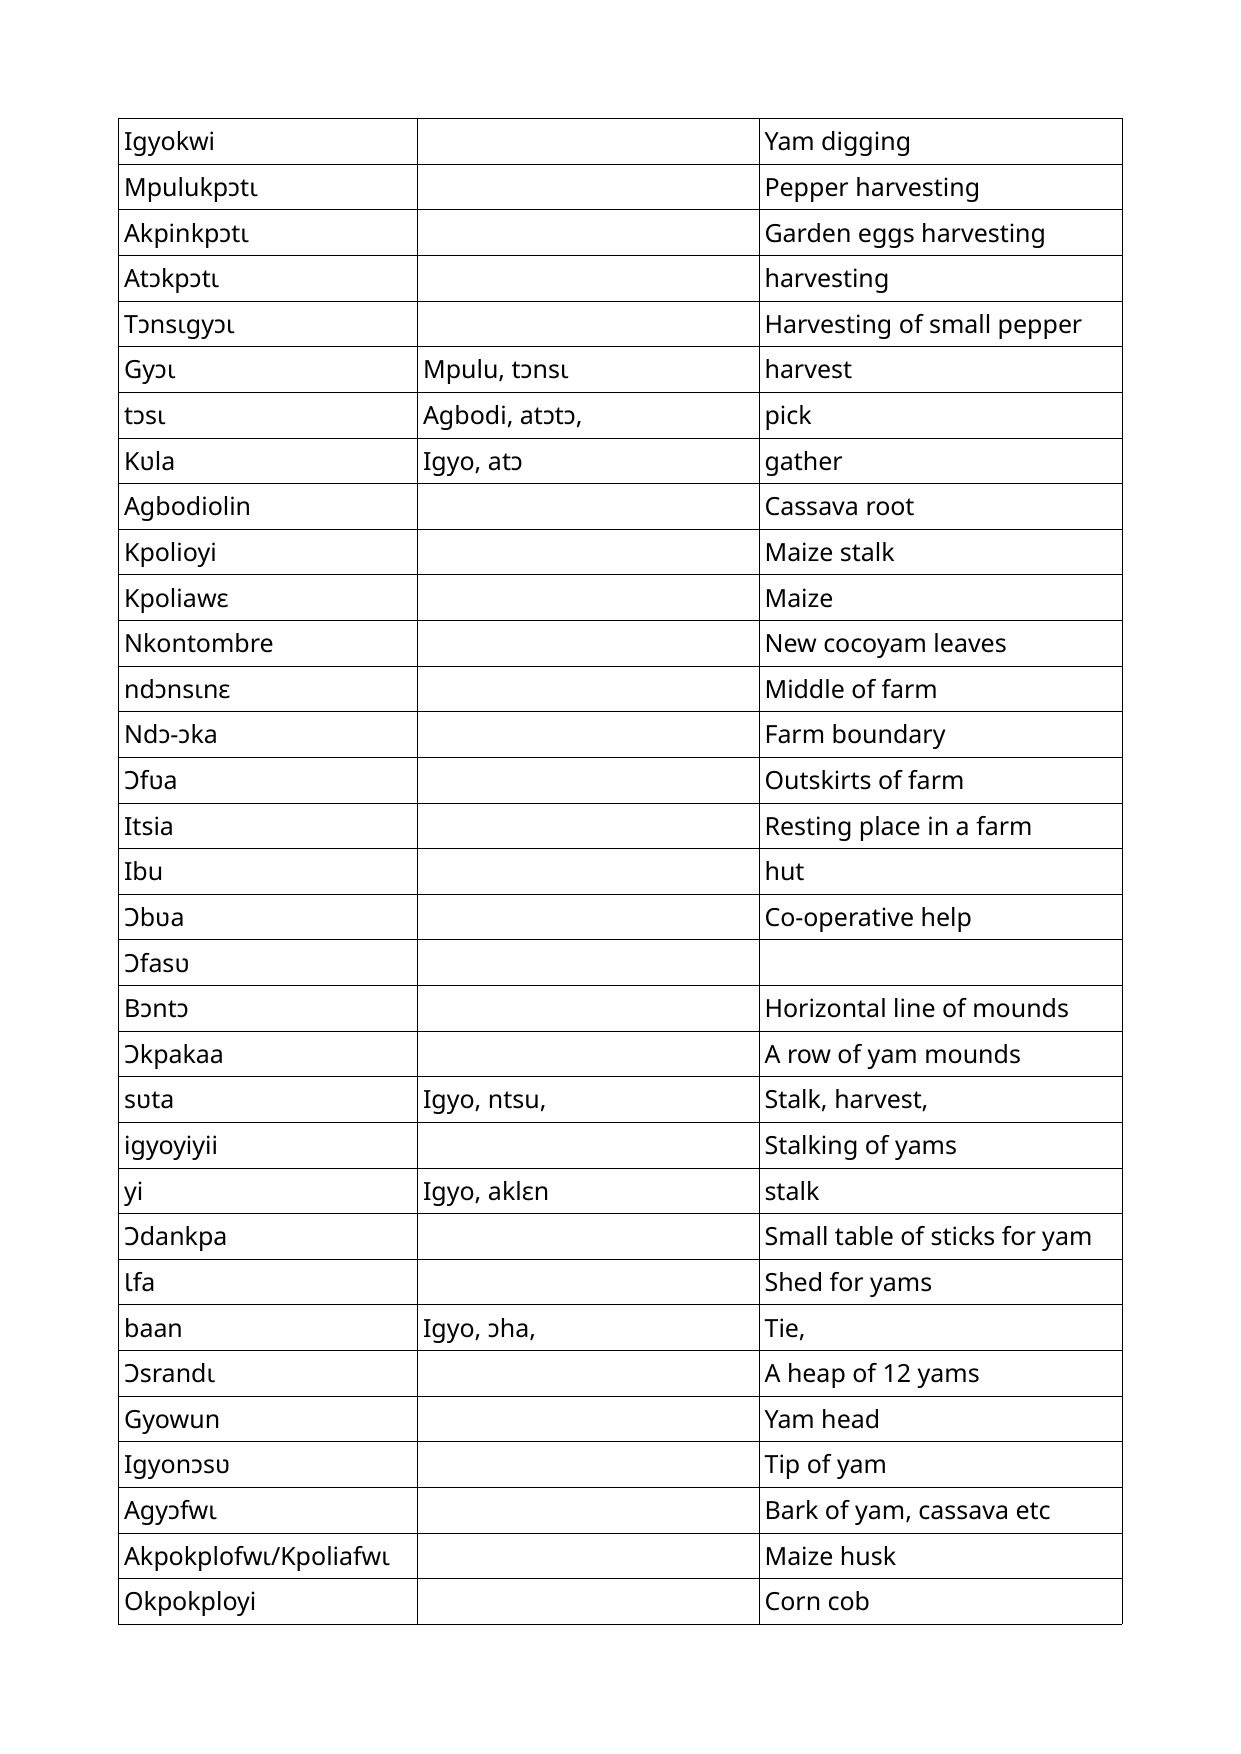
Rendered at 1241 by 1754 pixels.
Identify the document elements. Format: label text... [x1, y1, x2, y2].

table_cell Mpulu, tɔnsɩ [418, 347, 759, 392]
table_cell Maize [760, 575, 1122, 620]
table_cell Igyo, ɔha, [418, 1305, 759, 1350]
table_cell [418, 758, 759, 802]
table_cell yi [119, 1169, 417, 1213]
table_cell Horizontal line of mounds [760, 986, 1122, 1031]
table_cell Tie, [760, 1305, 1122, 1350]
table_cell Small table of sticks for yam [760, 1214, 1122, 1259]
table_cell Ɔsrandɩ [119, 1351, 417, 1396]
table_cell [418, 165, 759, 209]
table_cell [418, 804, 759, 848]
table_cell harvest [760, 347, 1122, 392]
table_cell sʋta [119, 1077, 417, 1122]
table_cell [418, 575, 759, 620]
table_cell [418, 119, 759, 164]
table_cell Ɔfʋa [119, 758, 417, 802]
table_cell Igyo, aklɛn [418, 1169, 759, 1213]
table_cell Agbodiolin [119, 484, 417, 529]
table_cell Yam head [760, 1397, 1122, 1441]
table_cell Maize stalk [760, 530, 1122, 574]
table_cell baan [119, 1305, 417, 1350]
table_cell [418, 1442, 759, 1487]
table_cell Corn cob [760, 1579, 1122, 1624]
table_cell [418, 712, 759, 757]
table_cell pick [760, 393, 1122, 437]
table_cell Bark of yam, cassava etc [760, 1488, 1122, 1532]
table_cell hut [760, 849, 1122, 894]
table_cell [418, 1214, 759, 1259]
table_cell Kpolioyi [119, 530, 417, 574]
table_cell Co-operative help [760, 895, 1122, 939]
table_cell Ndɔ-ɔka [119, 712, 417, 757]
table_cell [418, 986, 759, 1031]
table_cell Ɔbʋa [119, 895, 417, 939]
table_cell [418, 256, 759, 301]
table_cell Ɔfasʋ [119, 940, 417, 985]
table_cell A heap of 12 yams [760, 1351, 1122, 1396]
table_cell [760, 940, 1122, 985]
table_cell Kʋla [119, 439, 417, 483]
table_cell Outskirts of farm [760, 758, 1122, 802]
table_cell A row of yam mounds [760, 1032, 1122, 1076]
table_cell Gyɔɩ [119, 347, 417, 392]
table_cell Tip of yam [760, 1442, 1122, 1487]
table_cell Ɩfa [119, 1260, 417, 1304]
table_cell Akpinkpɔtɩ [119, 210, 417, 255]
table_cell Agbodi, atɔtɔ, [418, 393, 759, 437]
table_cell [418, 940, 759, 985]
table_cell Maize husk [760, 1534, 1122, 1578]
table_cell [418, 1579, 759, 1624]
table_cell Tɔnsɩgyɔɩ [119, 302, 417, 346]
table_cell [418, 621, 759, 666]
table_cell Bɔntɔ [119, 986, 417, 1031]
table_cell Ibu [119, 849, 417, 894]
table_cell [418, 849, 759, 894]
table_cell [418, 210, 759, 255]
table_cell Okpokployi [119, 1579, 417, 1624]
table_cell [418, 1351, 759, 1396]
table_cell Igyo, atɔ [418, 439, 759, 483]
table_cell Yam digging [760, 119, 1122, 164]
table_cell [418, 530, 759, 574]
table_cell [418, 1397, 759, 1441]
table_cell Cassava root [760, 484, 1122, 529]
table_cell Igyokwi [119, 119, 417, 164]
table_cell New cocoyam leaves [760, 621, 1122, 666]
table_cell [418, 302, 759, 346]
table_cell Harvesting of small pepper [760, 302, 1122, 346]
table_cell Nkontombre [119, 621, 417, 666]
table_cell Ɔdankpa [119, 1214, 417, 1259]
table_cell [418, 1032, 759, 1076]
table_cell stalk [760, 1169, 1122, 1213]
table_cell [418, 1534, 759, 1578]
table_cell ndɔnsɩnɛ [119, 667, 417, 711]
table_cell Farm boundary [760, 712, 1122, 757]
table_cell Garden eggs harvesting [760, 210, 1122, 255]
table_cell [418, 484, 759, 529]
table_cell Kpoliawɛ [119, 575, 417, 620]
table_cell igyoyiyii [119, 1123, 417, 1167]
table_cell Atɔkpɔtɩ [119, 256, 417, 301]
table_cell Resting place in a farm [760, 804, 1122, 848]
table_cell Pepper harvesting [760, 165, 1122, 209]
table_cell Middle of farm [760, 667, 1122, 711]
table_cell Shed for yams [760, 1260, 1122, 1304]
table_cell [418, 1260, 759, 1304]
table_cell Gyowun [119, 1397, 417, 1441]
table_cell [418, 667, 759, 711]
table_cell Stalking of yams [760, 1123, 1122, 1167]
table_cell Ɔkpakaa [119, 1032, 417, 1076]
table_cell [418, 1123, 759, 1167]
table_cell Itsia [119, 804, 417, 848]
table_cell Stalk, harvest, [760, 1077, 1122, 1122]
table_cell Agyɔfwɩ [119, 1488, 417, 1532]
table_cell Akpokplofwɩ/Kpoliafwɩ [119, 1534, 417, 1578]
table_cell gather [760, 439, 1122, 483]
table_cell Mpulukpɔtɩ [119, 165, 417, 209]
table_cell [418, 1488, 759, 1532]
table_cell tɔsɩ [119, 393, 417, 437]
table_cell Igyo, ntsu, [418, 1077, 759, 1122]
table_cell harvesting [760, 256, 1122, 301]
table_cell Igyonɔsʋ [119, 1442, 417, 1487]
table_cell [418, 895, 759, 939]
